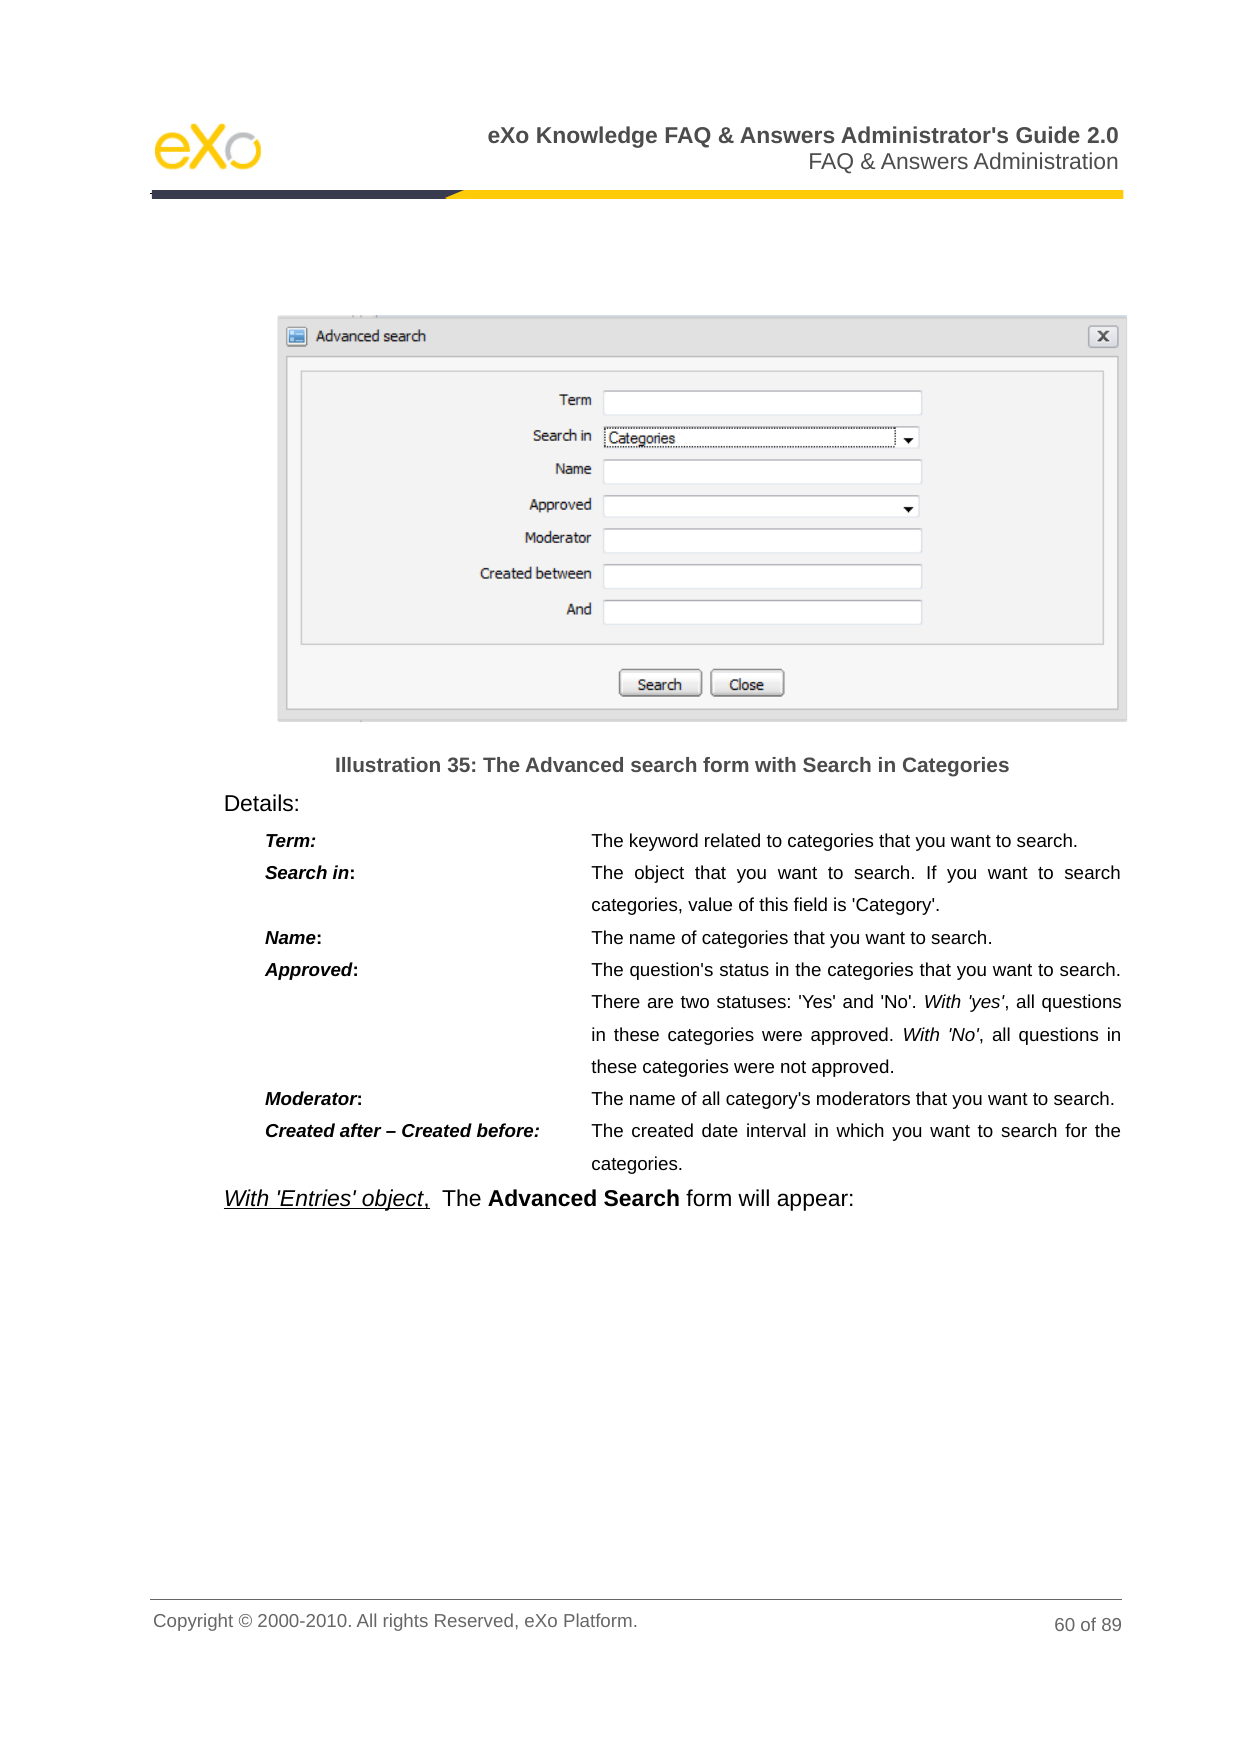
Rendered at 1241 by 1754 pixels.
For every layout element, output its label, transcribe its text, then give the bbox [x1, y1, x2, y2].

text Details: [223, 223, 1122, 816]
text Name: The name of categories that you want to search. [265, 926, 1122, 948]
text Created after – Created before: The created date interval in which you want to search for the categories. [265, 1120, 1122, 1174]
text Illustration 35: The Advanced search form with Search in Categories [248, 308, 1097, 777]
text With 'Entries' object, The Advanced Search form will appear: [223, 1185, 1122, 1211]
text Term: The keyword related to categories that you want to search. [265, 829, 1122, 851]
picture [277, 315, 1128, 722]
text Moderator: The name of all category's moderators that you want to search. [265, 1088, 1122, 1109]
picture [155, 123, 262, 170]
picture [151, 190, 1124, 199]
text Search in: The object that you want to search. If you want to search categories, value of this field is 'Category'. [265, 862, 1122, 916]
text Approved: The question's status in the categories that you want to search. There are two statuses: 'Yes' and 'No'. With 'yes', all questions in these categories were approved. With 'No', all questions in these categories were not approved. [265, 959, 1122, 1077]
